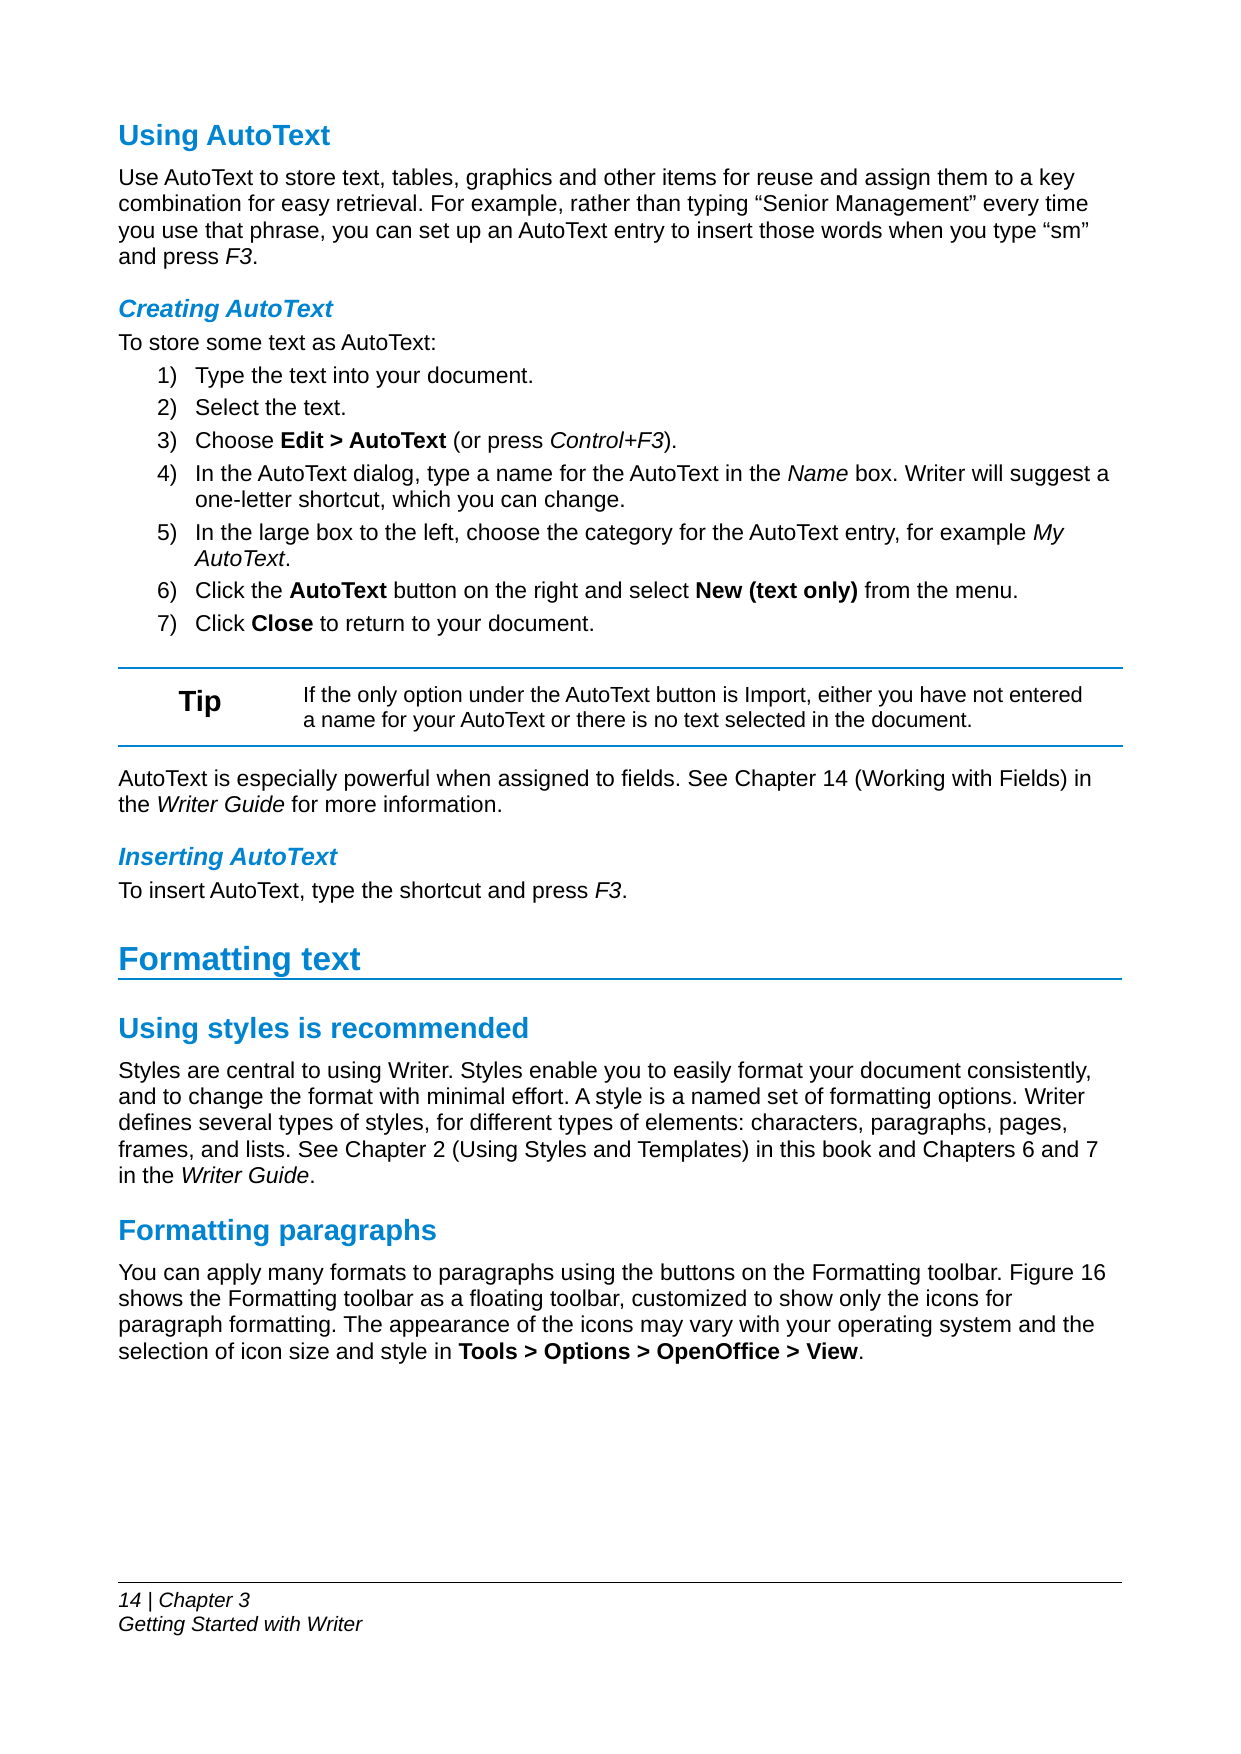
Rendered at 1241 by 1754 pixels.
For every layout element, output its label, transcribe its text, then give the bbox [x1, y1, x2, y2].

subtitle Formatting paragraphs [118, 1213, 1122, 1246]
list In the large box to the left, choose the category for the AutoText entry, for example My AutoText. [177, 518, 1122, 571]
list Select the text. [177, 394, 1122, 421]
text Styles are central to using Writer. Styles enable you to easily format your document consistently, and to change the format with minimal effort. A style is a named set of formatting options. Writer defines several types of styles, for different types of elements: characters, paragraphs, pages, frames, and lists. See Chapter 2 (Using Styles and Templates) in this book and Chapters 6 and 7 in the Writer Guide. [118, 1057, 1122, 1188]
subtitle Formatting text [118, 939, 1122, 978]
subtitle Using AutoText [118, 118, 1122, 152]
table_header Tip [118, 669, 281, 745]
table_header If the only option under the AutoText button is Import, either you have not entered a name for your AutoText or there is no text selected in the document. [281, 669, 1122, 745]
subtitle Creating AutoText [118, 294, 1122, 322]
list Choose Edit > AutoText (or press Control+F3). [177, 427, 1122, 453]
list Type the text into your document. [177, 362, 1122, 388]
text Use AutoText to store text, tables, graphics and other items for reuse and assign them to a key combination for easy retrieval. For example, rather than typing “Senior Management” every time you use that phrase, you can set up an AutoText entry to insert those words when you type “sm” and press F3. [118, 164, 1122, 269]
subtitle Inserting AutoText [118, 842, 1122, 871]
subtitle Using styles is recommended [118, 1011, 1122, 1044]
list Click the AutoText button on the right and select New (text only) from the menu. [177, 577, 1122, 604]
list Click Close to return to your document. [177, 610, 1122, 636]
list In the AutoText dialog, type a name for the AutoText in the Name box. Writer will suggest a one-letter shortcut, which you can change. [177, 459, 1122, 512]
list To store some text as AutoText: [118, 329, 1122, 355]
text You can apply many formats to paragraphs using the buttons on the Formatting toolbar. Figure 49 shows the Formatting toolbar as a floating toolbar, customized to show only the icons for paragraph formatting. The appearance of the icons may vary with your operating system and the selection of icon size and style in Tools > Options > OpenOffice > View. [118, 1258, 1122, 1364]
text To insert AutoText, type the shortcut and press F3. [118, 877, 1122, 903]
text AutoText is especially powerful when assigned to fields. See Chapter 14 (Working with Fields) in the Writer Guide for more information. [118, 765, 1122, 817]
